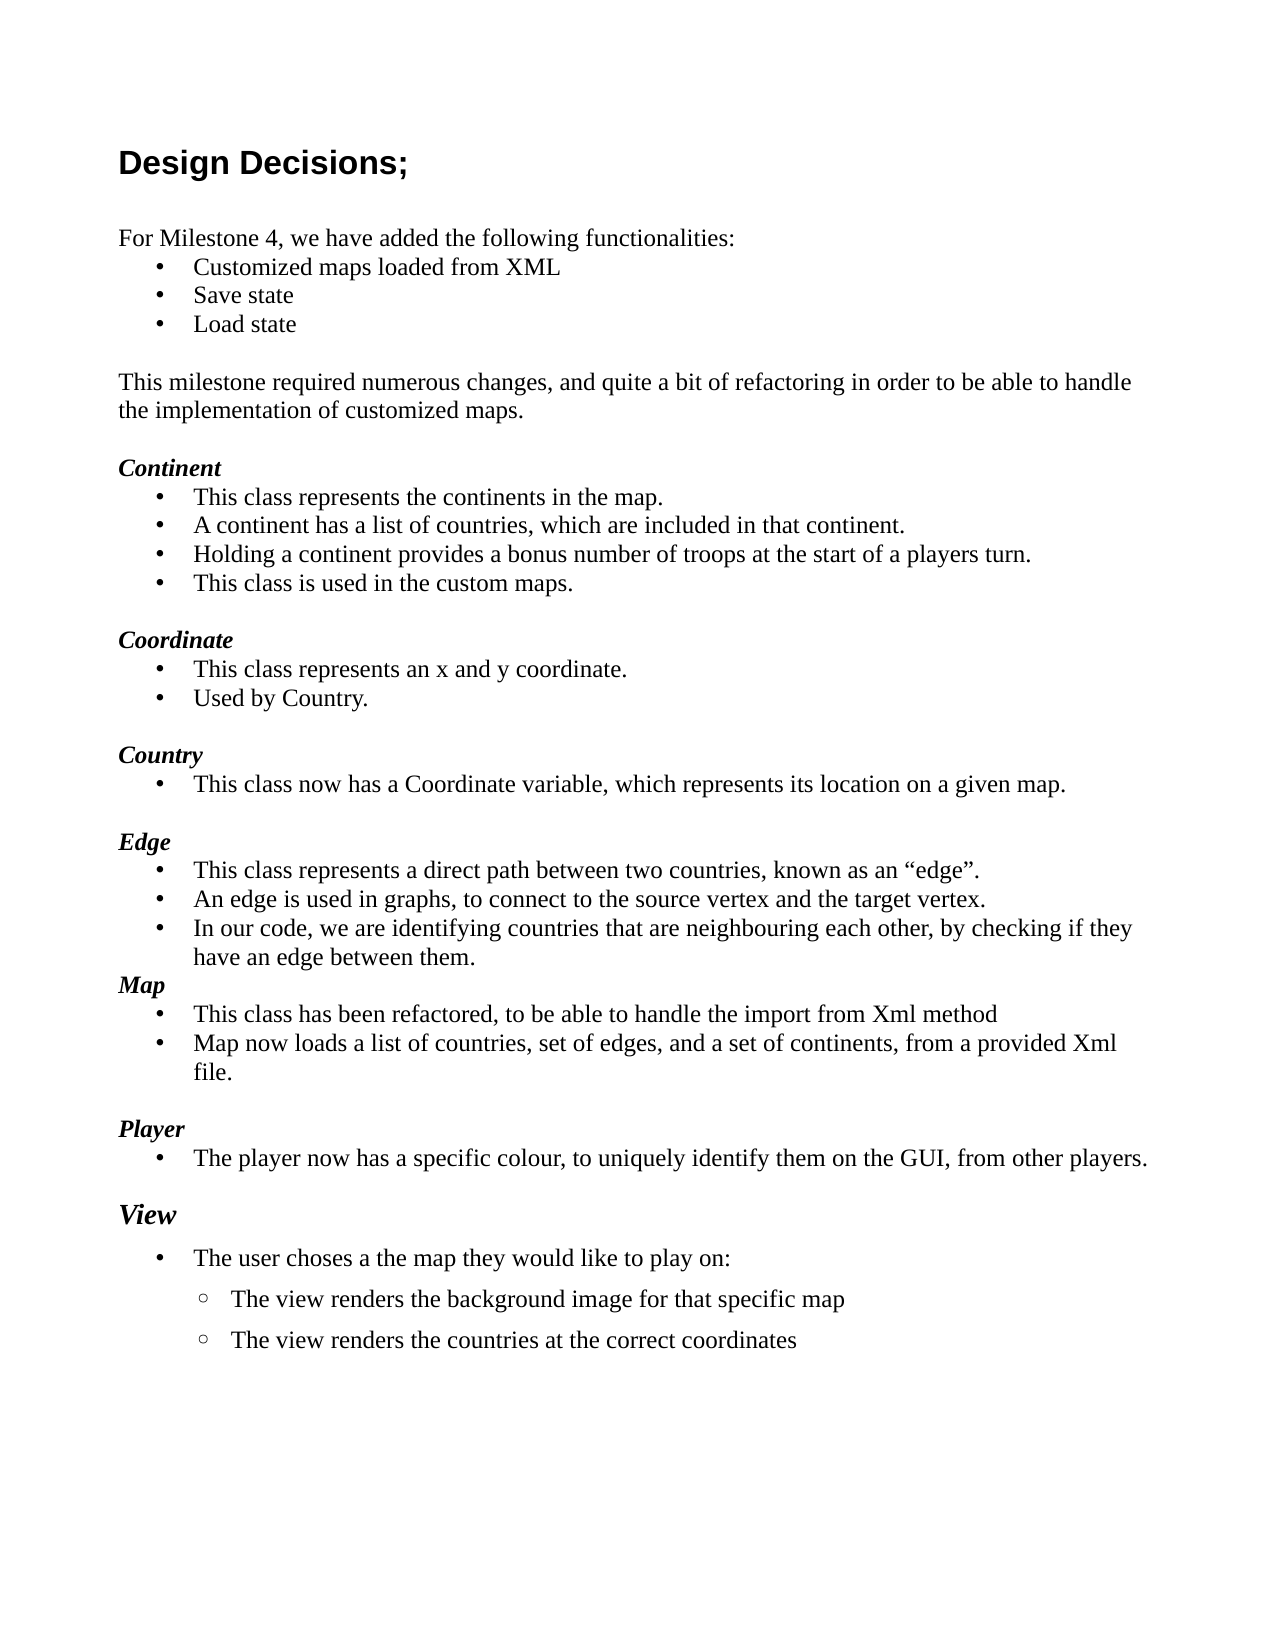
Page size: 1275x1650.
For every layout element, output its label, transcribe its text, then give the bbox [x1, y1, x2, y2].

text For Milestone 4, we have added the following functionalities: [118, 223, 1157, 252]
list In our code, we are identifying countries that are neighbouring each other, by checking if they have an edge between them. [156, 913, 1157, 971]
list Map now loads a list of countries, set of edges, and a set of continents, from a provided Xml file. [156, 1028, 1157, 1086]
list Holding a continent provides a bonus number of troops at the start of a players turn. [156, 539, 1157, 568]
list The view renders the background image for that specific map [193, 1284, 1157, 1313]
list The view renders the countries at the correct coordinates [193, 1325, 1157, 1354]
list Load state [156, 309, 1157, 338]
text Player [118, 1114, 1157, 1143]
subtitle Design Decisions; [118, 143, 1157, 182]
list Used by Country. [156, 683, 1157, 712]
text Map [118, 971, 1157, 999]
text Coordinate [118, 626, 1157, 654]
list This class now has a Coordinate variable, which represents its location on a given map. [156, 769, 1157, 798]
list Save state [156, 281, 1157, 309]
list The user choses a the map they would like to play on: [156, 1243, 1157, 1272]
list Customized maps loaded from XML [156, 252, 1157, 281]
subtitle View [118, 1197, 1157, 1230]
list The player now has a specific colour, to uniquely identify them on the GUI, from other players. [156, 1143, 1157, 1172]
list An edge is used in graphs, to connect to the source vertex and the target vertex. [156, 884, 1157, 913]
list This class represents the continents in the map. [156, 482, 1157, 511]
list This class represents a direct path between two countries, known as an “edge”. [156, 856, 1157, 884]
list This class has been refactored, to be able to handle the import from Xml method [156, 999, 1157, 1028]
text Continent [118, 453, 1157, 482]
text Edge [118, 827, 1157, 856]
text Country [118, 741, 1157, 769]
text This milestone required numerous changes, and quite a bit of refactoring in order to be able to handle the implementation of customized maps. [118, 367, 1157, 424]
list This class represents an x and y coordinate. [156, 654, 1157, 683]
list This class is used in the custom maps. [156, 568, 1157, 597]
list A continent has a list of countries, which are included in that continent. [156, 511, 1157, 539]
